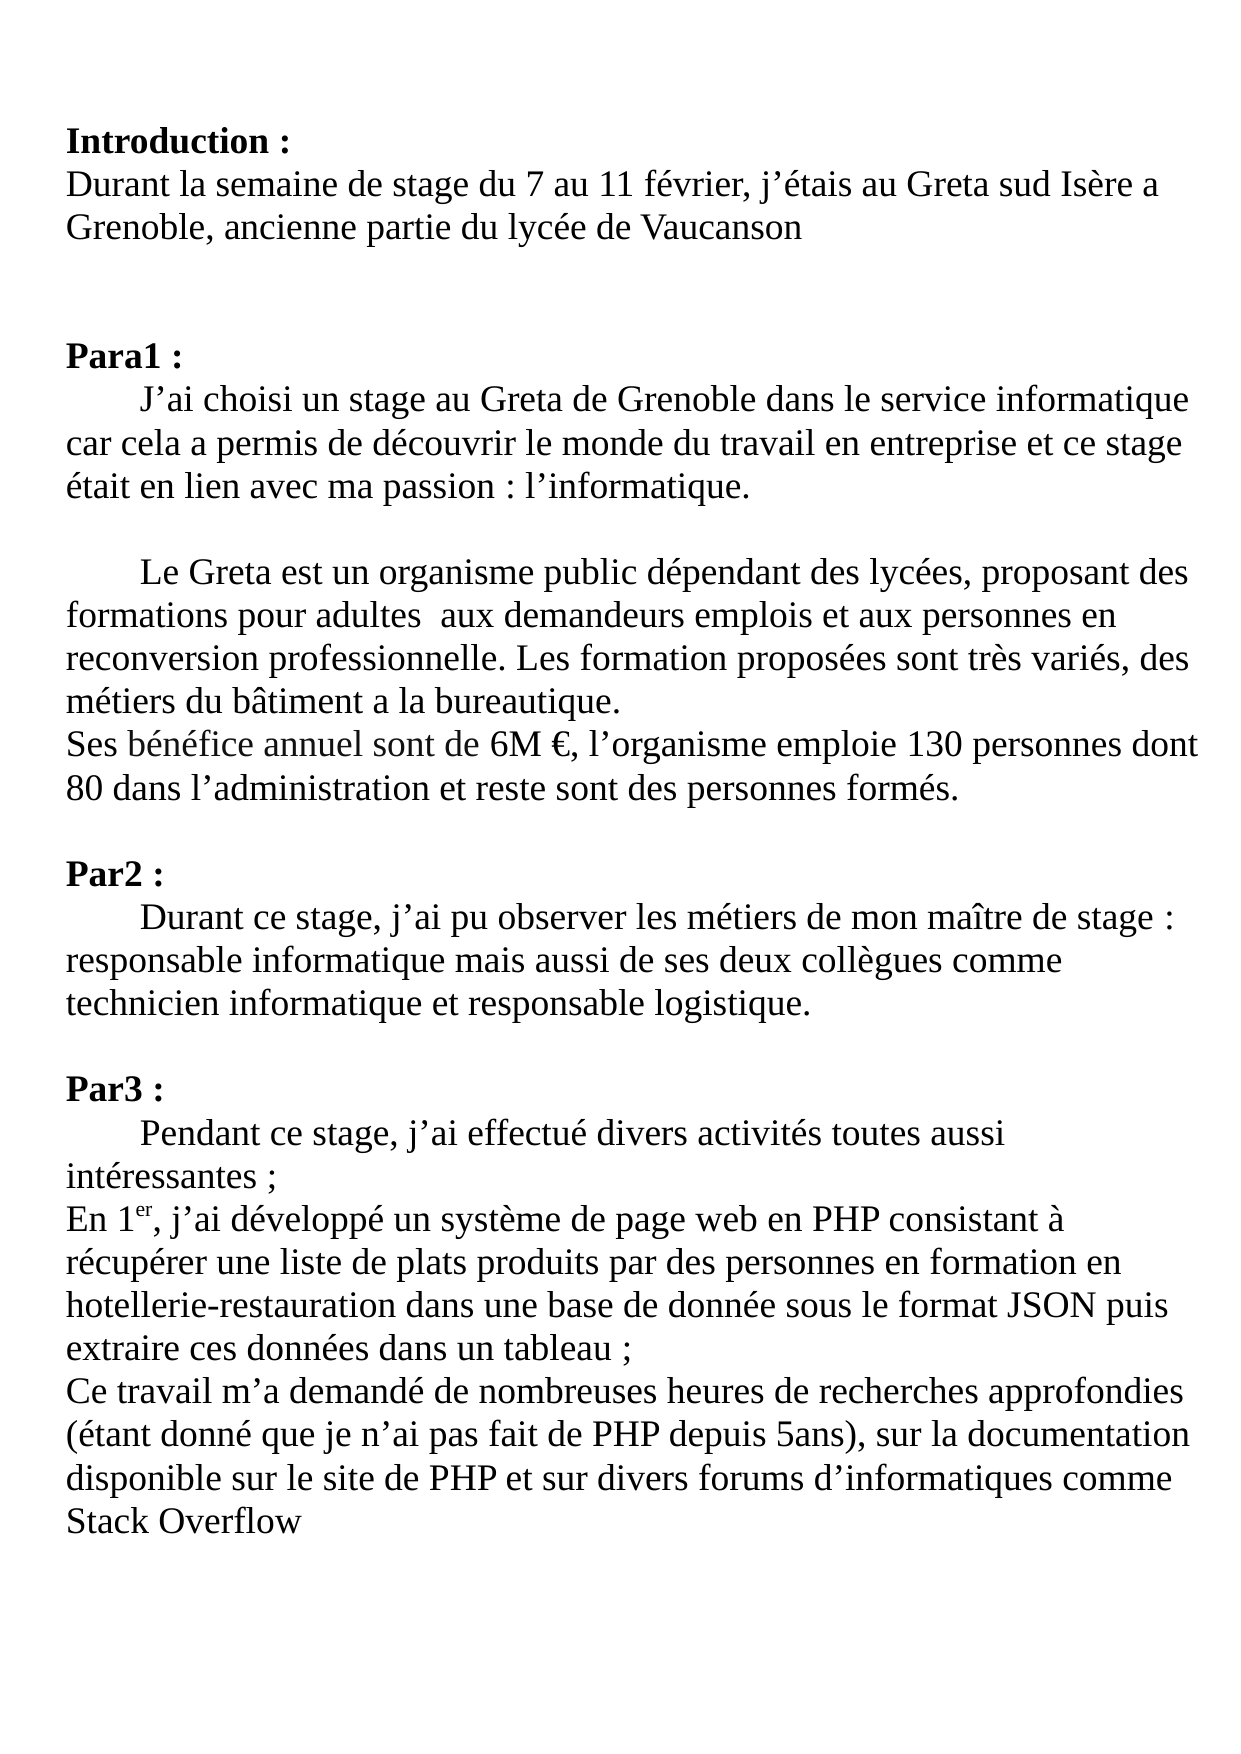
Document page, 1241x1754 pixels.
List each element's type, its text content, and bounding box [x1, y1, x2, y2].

text Par3 : [66, 1067, 1200, 1110]
text En 1er, j’ai développé un système de page web en PHP consistant à récupérer une liste de plats produits par des personnes en formation en hotellerie-restauration dans une base de donnée sous le format JSON puis extraire ces données dans un tableau ; [66, 1196, 1200, 1369]
text Para1 : [66, 334, 1200, 377]
text Le Greta est un organisme public dépendant des lycées, proposant des formations pour adultes aux demandeurs emplois et aux personnes en reconversion professionnelle. Les formation proposées sont très variés, des métiers du bâtiment a la bureautique. [66, 549, 1200, 722]
text Durant la semaine de stage du 7 au 11 février, j’étais au Greta sud Isère a Grenoble, ancienne partie du lycée de Vaucanson [66, 161, 1200, 247]
text Pendant ce stage, j’ai effectué divers activités toutes aussi intéressantes ; [66, 1110, 1200, 1196]
text Durant ce stage, j’ai pu observer les métiers de mon maître de stage : responsable informatique mais aussi de ses deux collègues comme technicien informatique et responsable logistique. [66, 894, 1200, 1024]
text Introduction : [66, 118, 1200, 161]
text Ses bénéfice annuel sont de 6M €, l’organisme emploie 130 personnes dont 80 dans l’administration et reste sont des personnes formés. [66, 722, 1200, 808]
text Ce travail m’a demandé de nombreuses heures de recherches approfondies (étant donné que je n’ai pas fait de PHP depuis 5ans), sur la documentation disponible sur le site de PHP et sur divers forums d’informatiques comme Stack Overflow [66, 1369, 1200, 1541]
text J’ai choisi un stage au Greta de Grenoble dans le service informatique car cela a permis de découvrir le monde du travail en entreprise et ce stage était en lien avec ma passion : l’informatique. [66, 377, 1200, 506]
text Par2 : [66, 851, 1200, 894]
